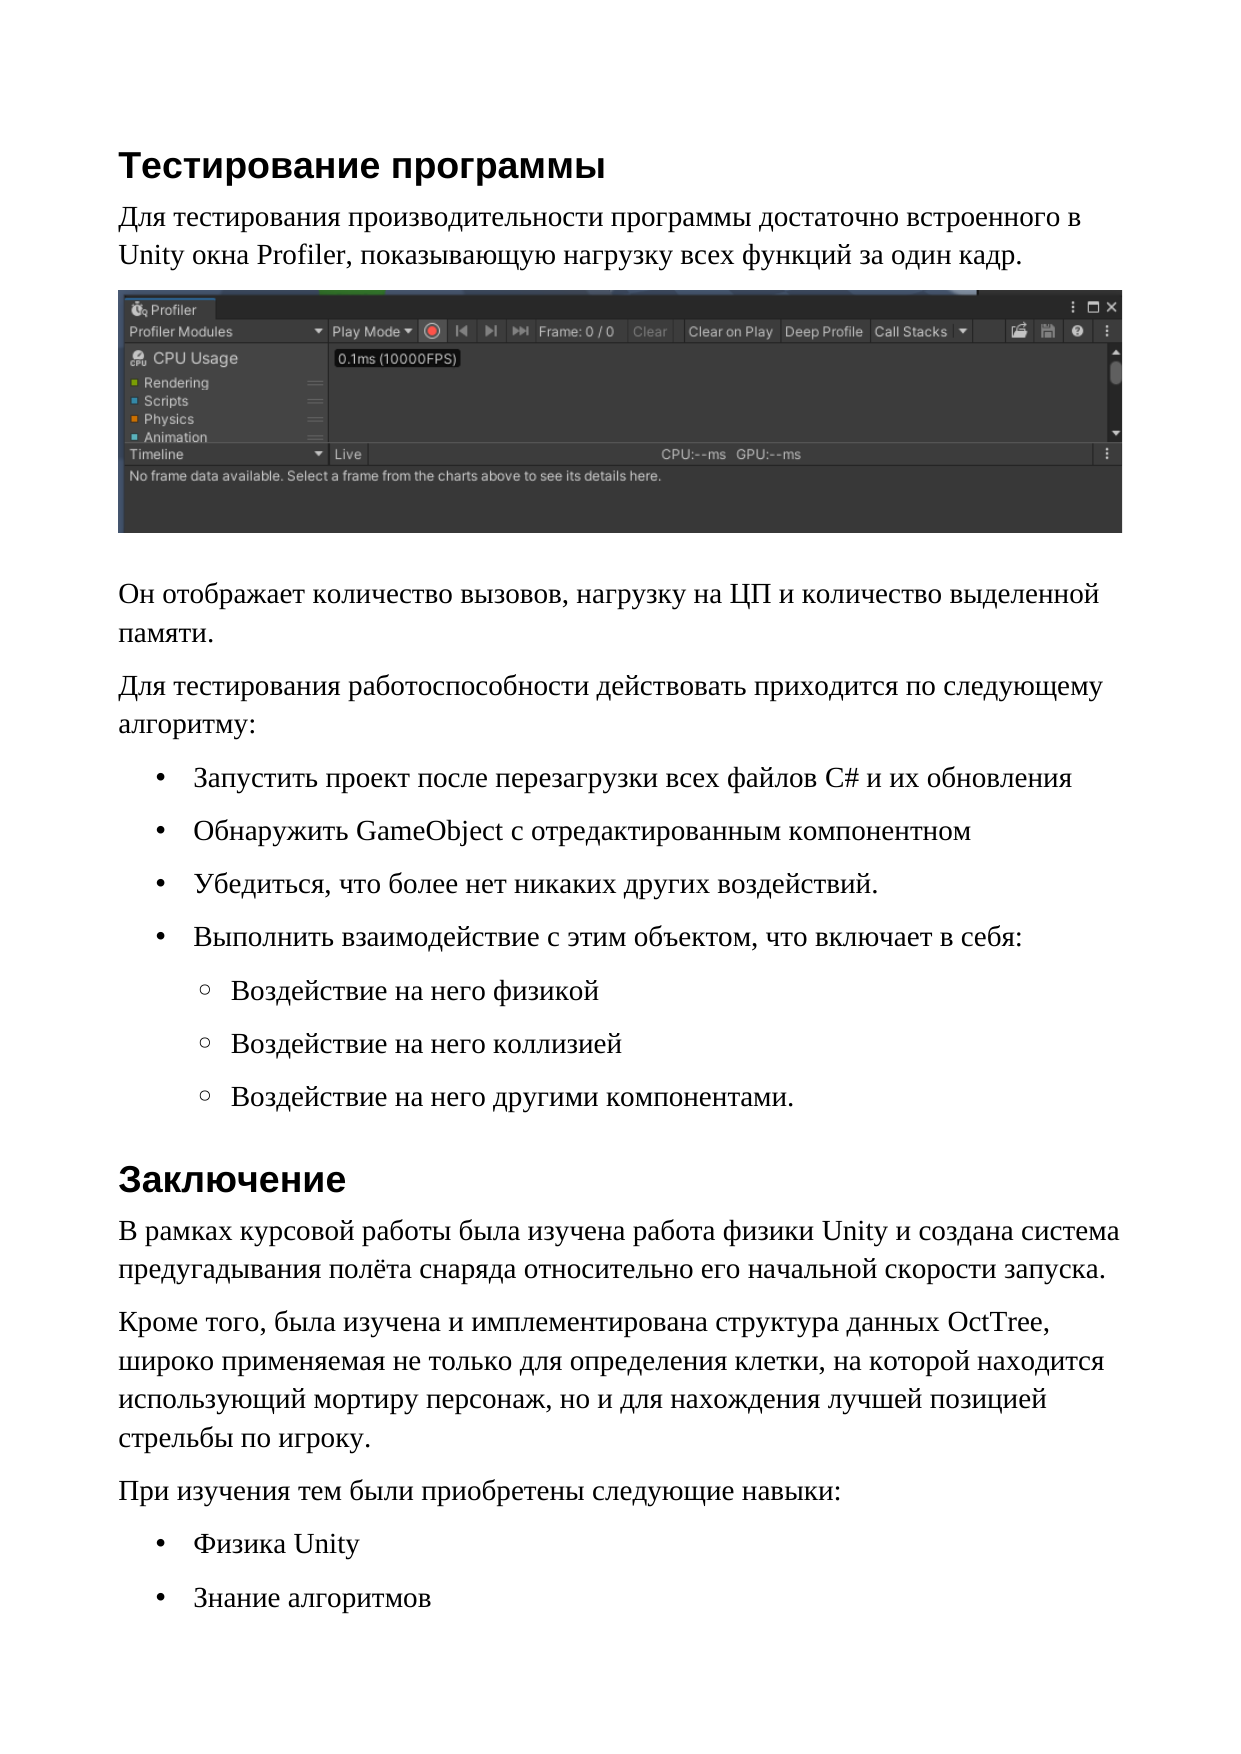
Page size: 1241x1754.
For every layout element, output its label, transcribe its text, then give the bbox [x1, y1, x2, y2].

text Он отображает количество вызовов, нагрузку на ЦП и количество выделенной памяти. [118, 533, 1122, 648]
list Убедиться, что более нет никаких других воздействий. [156, 866, 1122, 900]
list Воздействие на него другими компонентами. [193, 1079, 1122, 1113]
list Воздействие на него коллизией [193, 1026, 1122, 1059]
list Воздействие на него физикой [193, 973, 1122, 1006]
text Кроме того, была изучена и имплементирована структура данных OctTree, широко применяемая не только для определения клетки, на которой находится использующий мортиру персонаж, но и для нахождения лучшей позицией стрельбы по игроку. [118, 1304, 1122, 1454]
list Выполнить взаимодействие с этим объектом, что включает в себя: [156, 919, 1122, 953]
list Запустить проект после перезагрузки всех файлов C# и их обновления [156, 760, 1122, 793]
list Знание алгоритмов [156, 1580, 1122, 1613]
text Для тестирования производительности программы достаточно встроенного в Unity окна Profiler, показывающую нагрузку всех функций за один кадр. [118, 199, 1122, 271]
subtitle Тестирование программы [118, 143, 1122, 186]
picture [118, 290, 1123, 533]
text При изучения тем были приобретены следующие навыки: [118, 1473, 1122, 1507]
list Физика Unity [156, 1526, 1122, 1560]
text Для тестирования работоспособности действовать приходится по следующему алгоритму: [118, 668, 1122, 740]
subtitle Заключение [118, 1157, 1122, 1200]
text В рамках курсовой работы была изучена работа физики Unity и создана система предугадывания полёта снаряда относительно его начальной скорости запуска. [118, 1213, 1122, 1285]
list Обнаружить GameObject с отредактированным компонентном [156, 813, 1122, 847]
